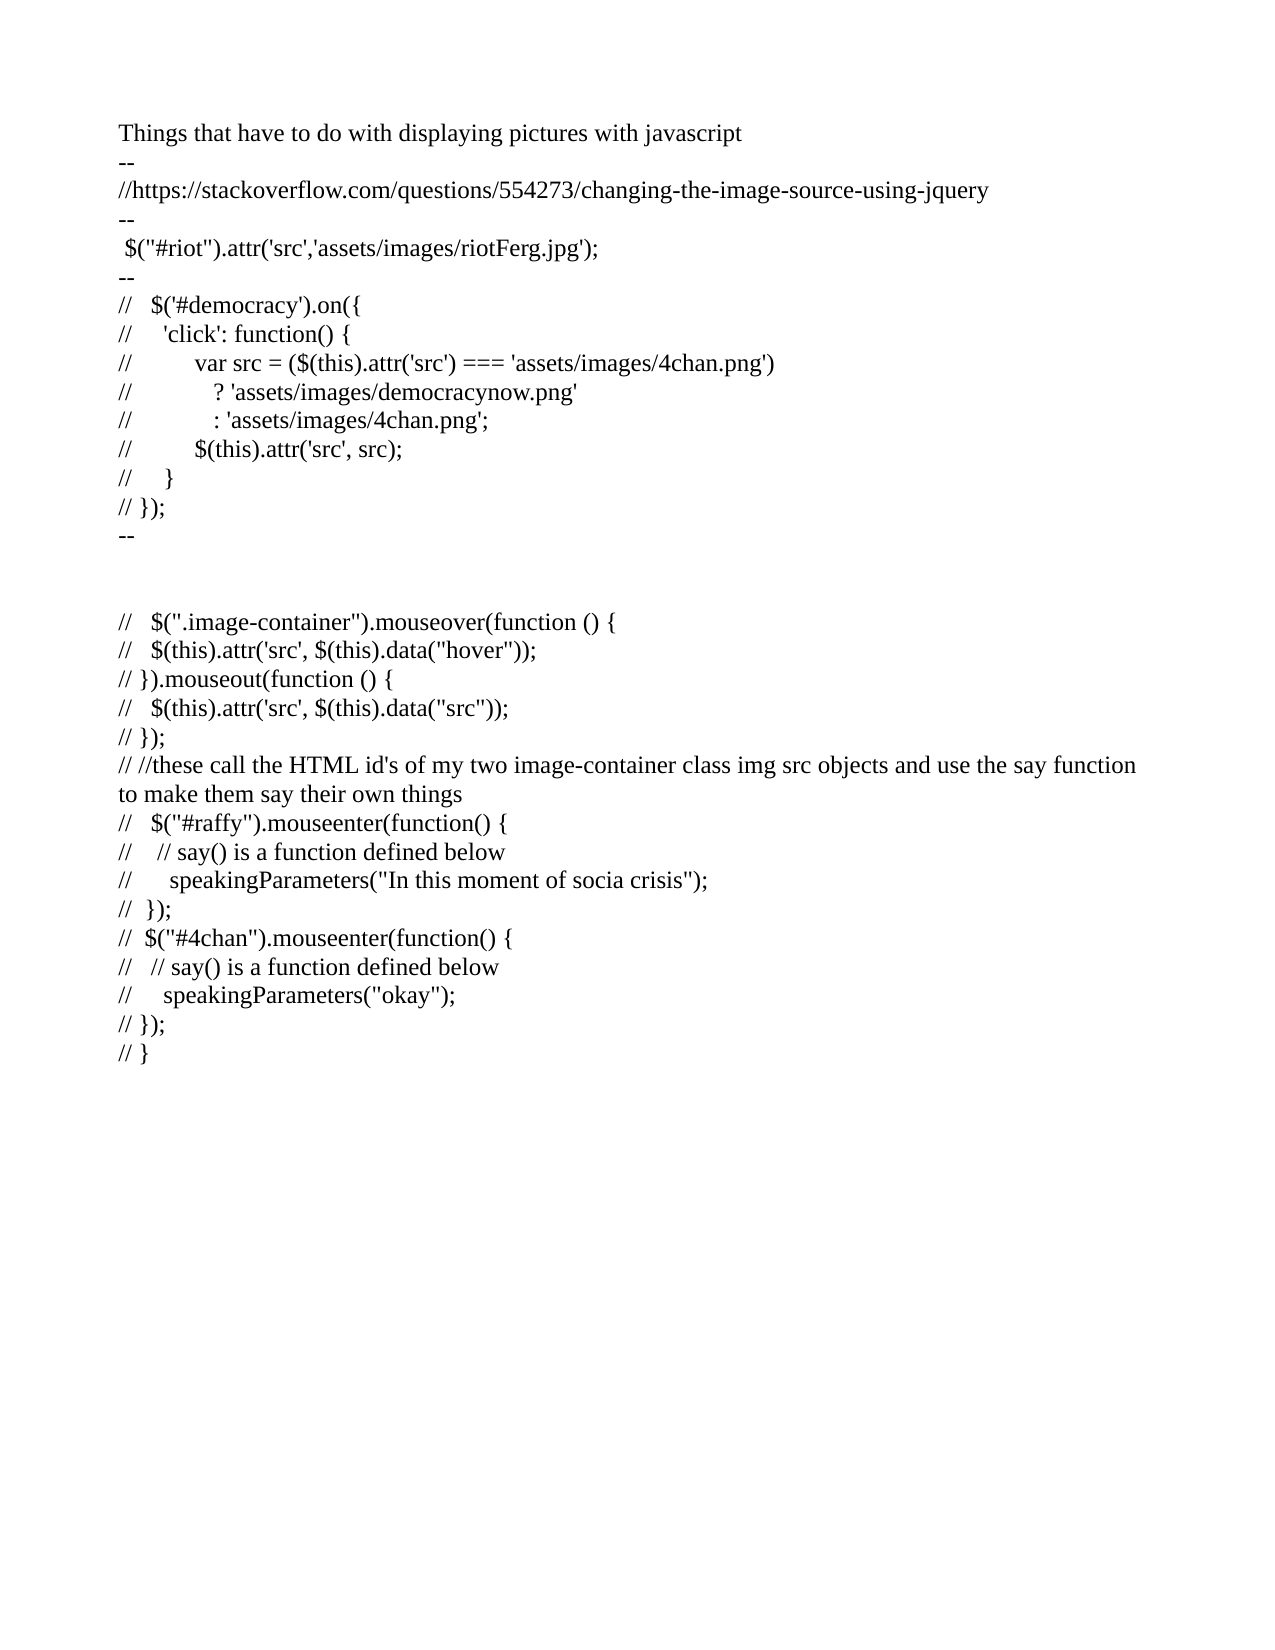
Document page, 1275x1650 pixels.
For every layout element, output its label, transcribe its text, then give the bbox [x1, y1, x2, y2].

text // $(".image-container").mouseover(function () { [118, 607, 1157, 636]
text // $("#raffy").mouseenter(function() { [118, 808, 1157, 837]
text // $(this).attr('src', src); [118, 434, 1157, 463]
text // $(this).attr('src', $(this).data("hover")); [118, 636, 1157, 664]
text // var src = ($(this).attr('src') === 'assets/images/4chan.png') [118, 348, 1157, 377]
text // // say() is a function defined below [118, 952, 1157, 981]
text // $(this).attr('src', $(this).data("src")); [118, 693, 1157, 722]
text // } [118, 463, 1157, 492]
text // //these call the HTML id's of my two image-container class img src objects and use the say function to make them say their own things [118, 751, 1157, 808]
text // }); [118, 894, 1157, 923]
text $("#riot").attr('src','assets/images/riotFerg.jpg'); [118, 233, 1157, 262]
text // }); [118, 492, 1157, 521]
text Things that have to do with displaying pictures with javascript [118, 118, 1157, 147]
text // }); [118, 1009, 1157, 1038]
text -- [118, 204, 1157, 233]
text // speakingParameters("okay"); [118, 981, 1157, 1009]
text -- [118, 262, 1157, 291]
text // : 'assets/images/4chan.png'; [118, 406, 1157, 434]
text //https://stackoverflow.com/questions/554273/changing-the-image-source-using-jquery​ [118, 176, 1157, 204]
text // ? 'assets/images/democracynow.png' [118, 377, 1157, 406]
text // $('#democracy').on({ [118, 291, 1157, 319]
text // speakingParameters("In this moment of socia crisis"); [118, 866, 1157, 894]
text // $("#4chan").mouseenter(function() { [118, 923, 1157, 952]
text // } [118, 1038, 1157, 1067]
text -- [118, 521, 1157, 549]
text // }).mouseout(function () { [118, 664, 1157, 693]
text // 'click': function() { [118, 319, 1157, 348]
text -- [118, 147, 1157, 176]
text // }); [118, 722, 1157, 751]
text // // say() is a function defined below [118, 837, 1157, 866]
